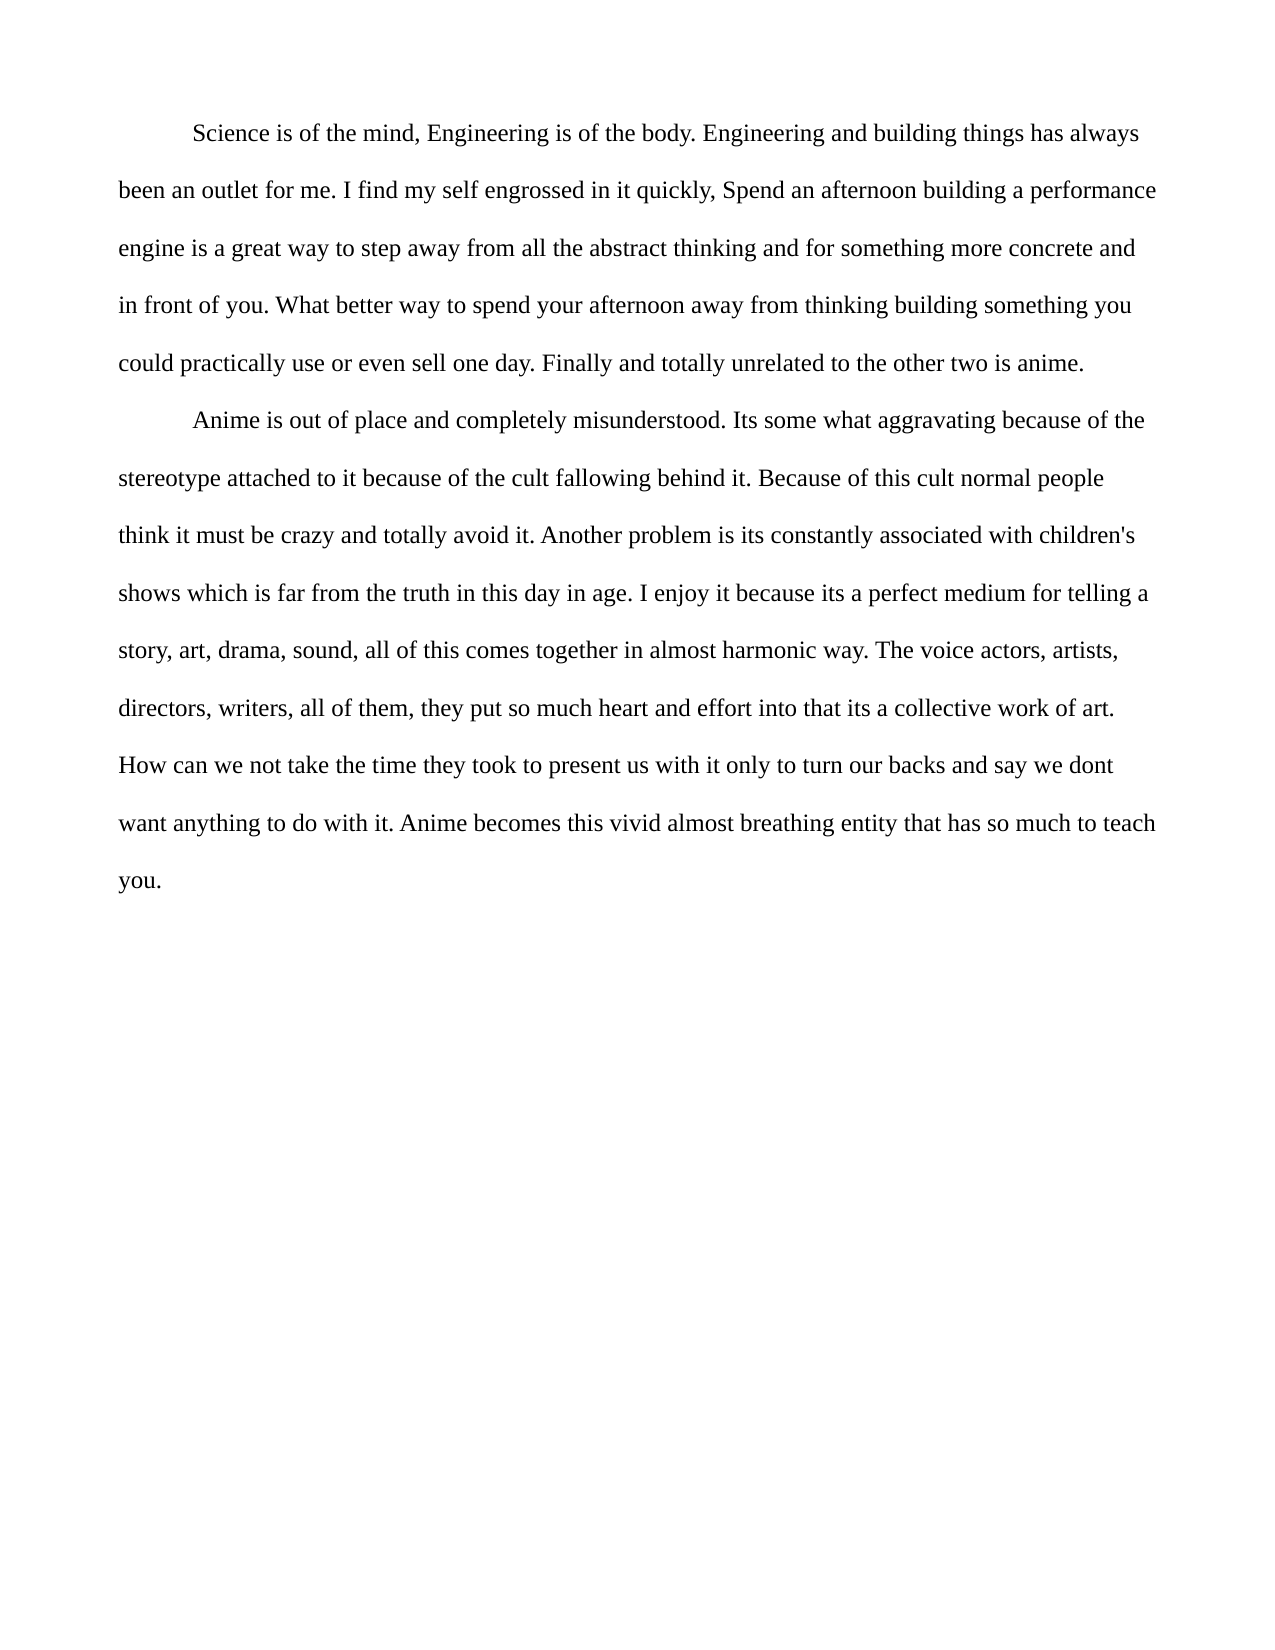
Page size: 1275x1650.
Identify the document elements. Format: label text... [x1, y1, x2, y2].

text Science is of the mind, Engineering is of the body. Engineering and building things has always been an outlet for me. I find my self engrossed in it quickly, Spend an afternoon building a performance engine is a great way to step away from all the abstract thinking and for something more concrete and in front of you. What better way to spend your afternoon away from thinking building something you could practically use or even sell one day. Finally and totally unrelated to the other two is anime. [118, 118, 1157, 377]
text Anime is out of place and completely misunderstood. Its some what aggravating because of the stereotype attached to it because of the cult fallowing behind it. Because of this cult normal people think it must be crazy and totally avoid it. Another problem is its constantly associated with children's shows which is far from the truth in this day in age. I enjoy it because its a perfect medium for telling a story, art, drama, sound, all of this comes together in almost harmonic way. The voice actors, artists, directors, writers, all of them, they put so much heart and effort into that its a collective work of art. How can we not take the time they took to present us with it only to turn our backs and say we dont want anything to do with it. Anime becomes this vivid almost breathing entity that has so much to teach you. [118, 406, 1157, 894]
